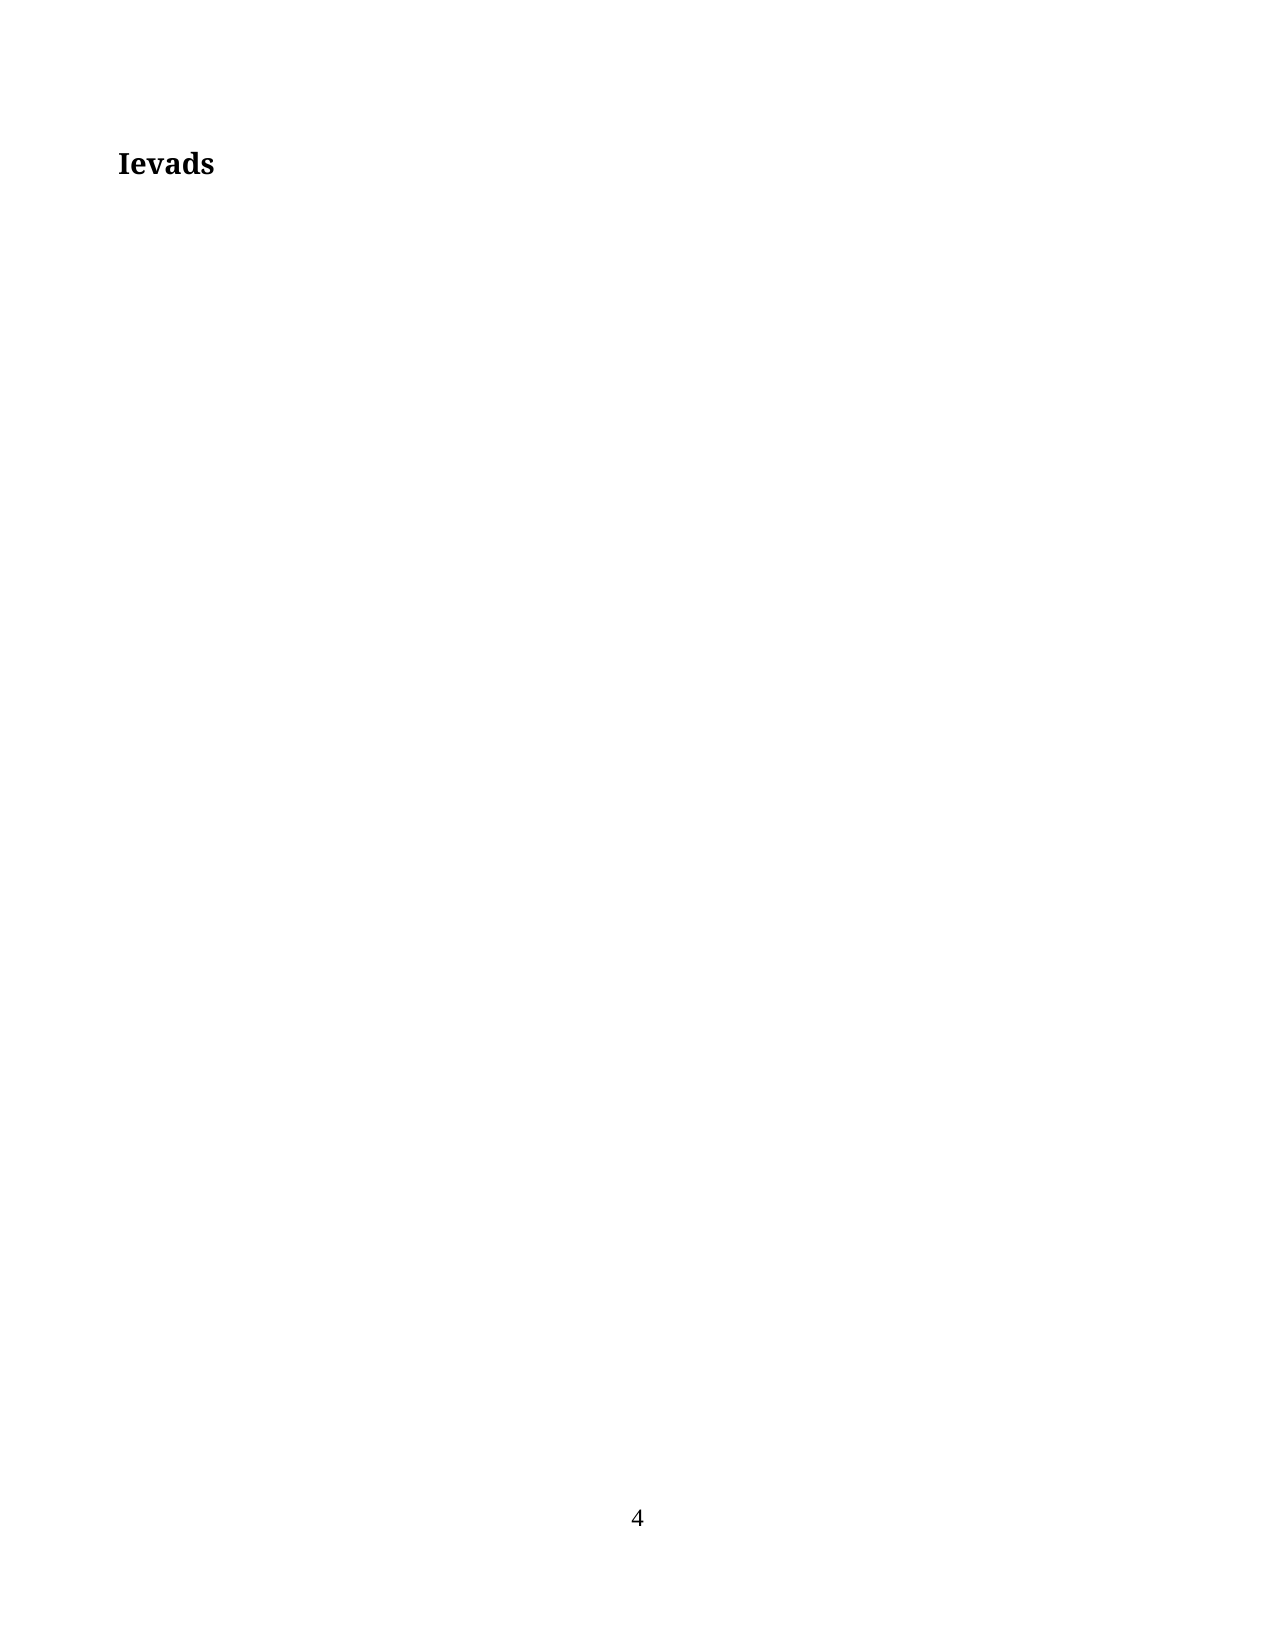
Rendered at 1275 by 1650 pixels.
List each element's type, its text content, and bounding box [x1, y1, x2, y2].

subtitle Ievads [118, 143, 1157, 183]
